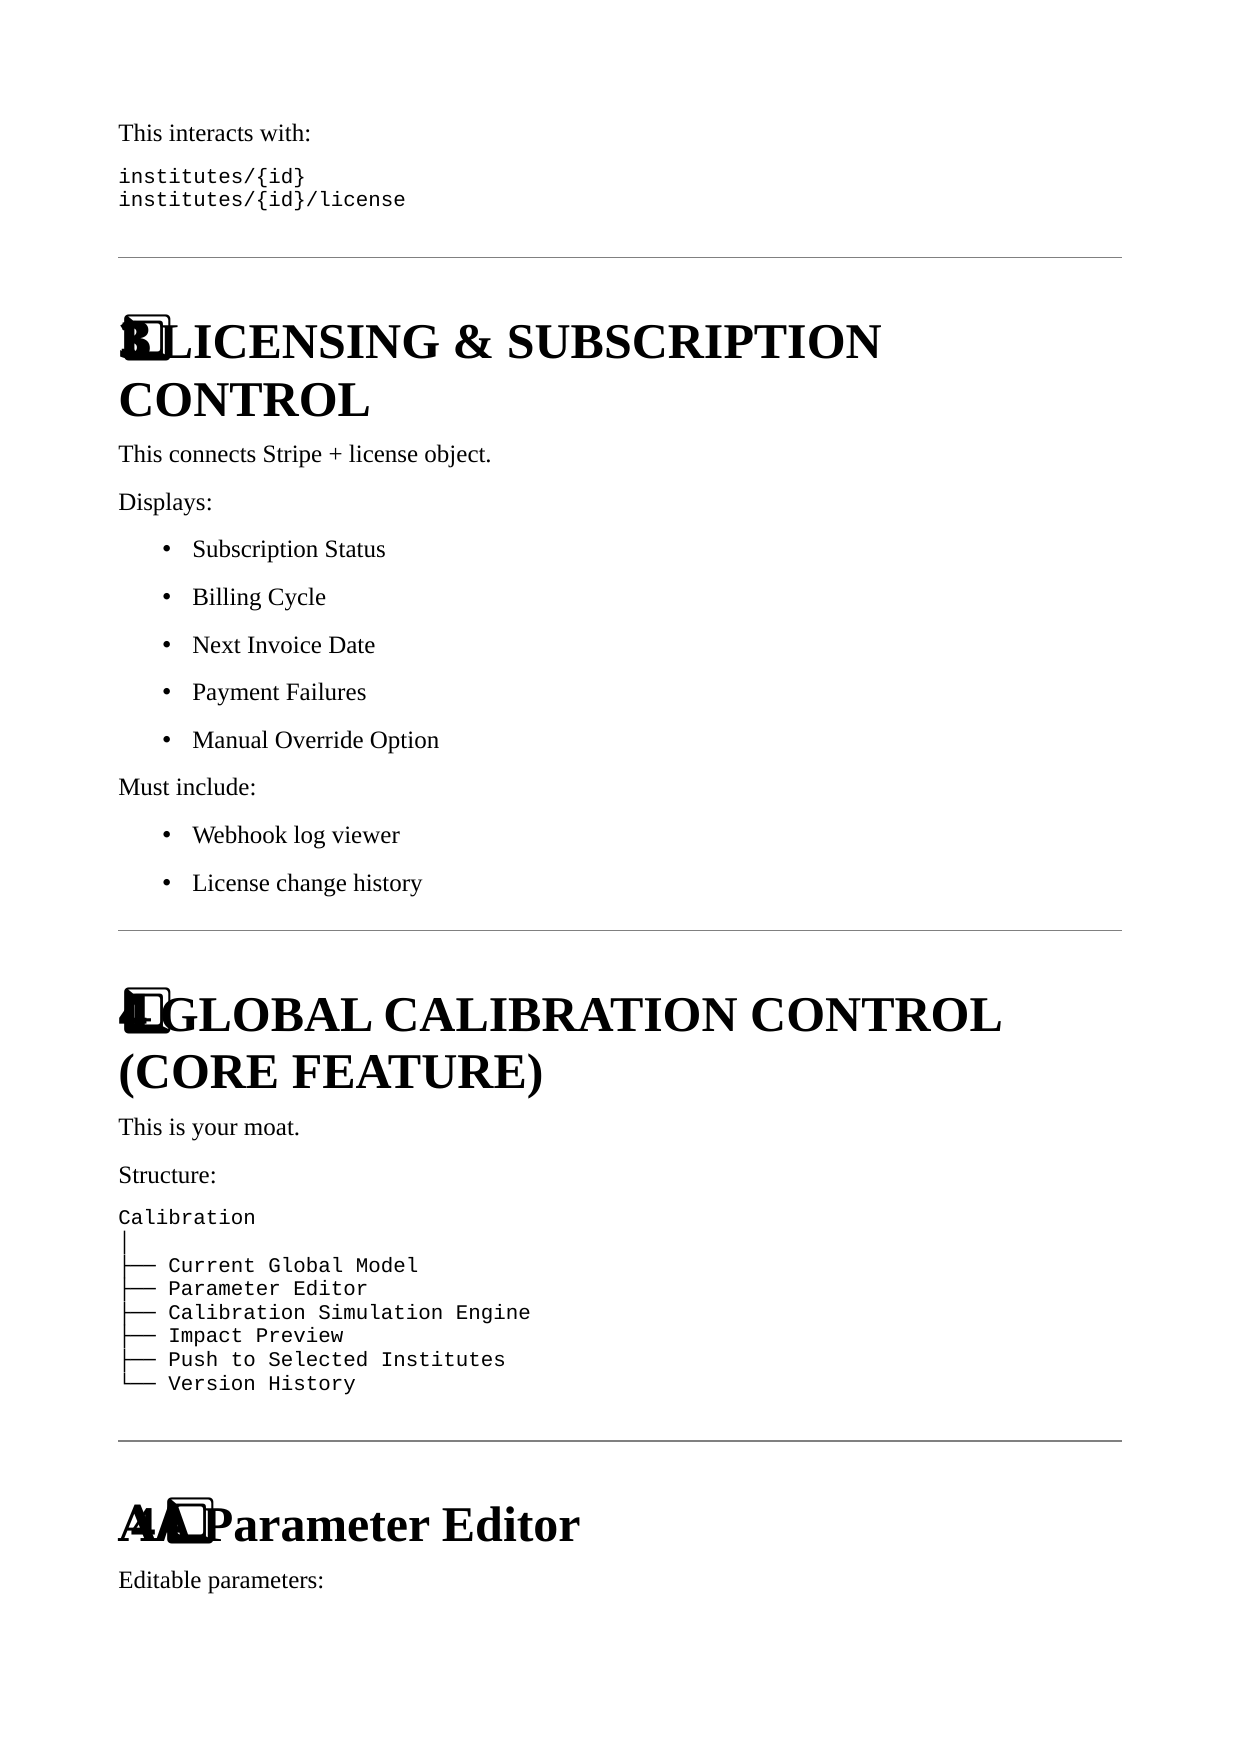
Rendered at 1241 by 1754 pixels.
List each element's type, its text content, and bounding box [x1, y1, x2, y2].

text Structure: [118, 1160, 1122, 1188]
subtitle 4️⃣ GLOBAL CALIBRATION CONTROL (CORE FEATURE) [118, 984, 1122, 1099]
list Manual Override Option [162, 725, 1122, 754]
text institutes/{id}/license [118, 189, 1122, 213]
list Billing Cycle [162, 582, 1122, 611]
text This is your moat. [118, 1112, 1122, 1141]
text Displays: [118, 487, 1122, 516]
subtitle 🔥 4A️⃣ Parameter Editor [178, 1506, 203, 1534]
text This connects Stripe + license object. [118, 439, 1122, 468]
subtitle 🔥 4A️⃣ Parameter Editor [118, 1495, 1122, 1553]
text ├── Parameter Editor [118, 1278, 1122, 1302]
text ├── Push to Selected Institutes [118, 1349, 1122, 1373]
text │ [118, 1231, 124, 1254]
list Subscription Status [162, 534, 1122, 563]
text │ [125, 1231, 1122, 1254]
text This interacts with: [118, 118, 1122, 147]
subtitle 3️⃣ LICENSING & SUBSCRIPTION CONTROL [118, 312, 1122, 427]
text Calibration [118, 1207, 1122, 1231]
text ├── Impact Preview [118, 1326, 1122, 1349]
text institutes/{id} [118, 166, 1122, 189]
text Must include: [118, 772, 1122, 801]
list Payment Failures [162, 677, 1122, 706]
list License change history [162, 868, 1122, 896]
list Next Invoice Date [162, 630, 1122, 658]
text Editable parameters: [118, 1565, 1122, 1594]
text ├── Current Global Model [118, 1254, 1122, 1278]
text ├── Calibration Simulation Engine [125, 1302, 1122, 1326]
list Webhook log viewer [162, 820, 1122, 849]
text └── Version History [118, 1373, 1122, 1396]
